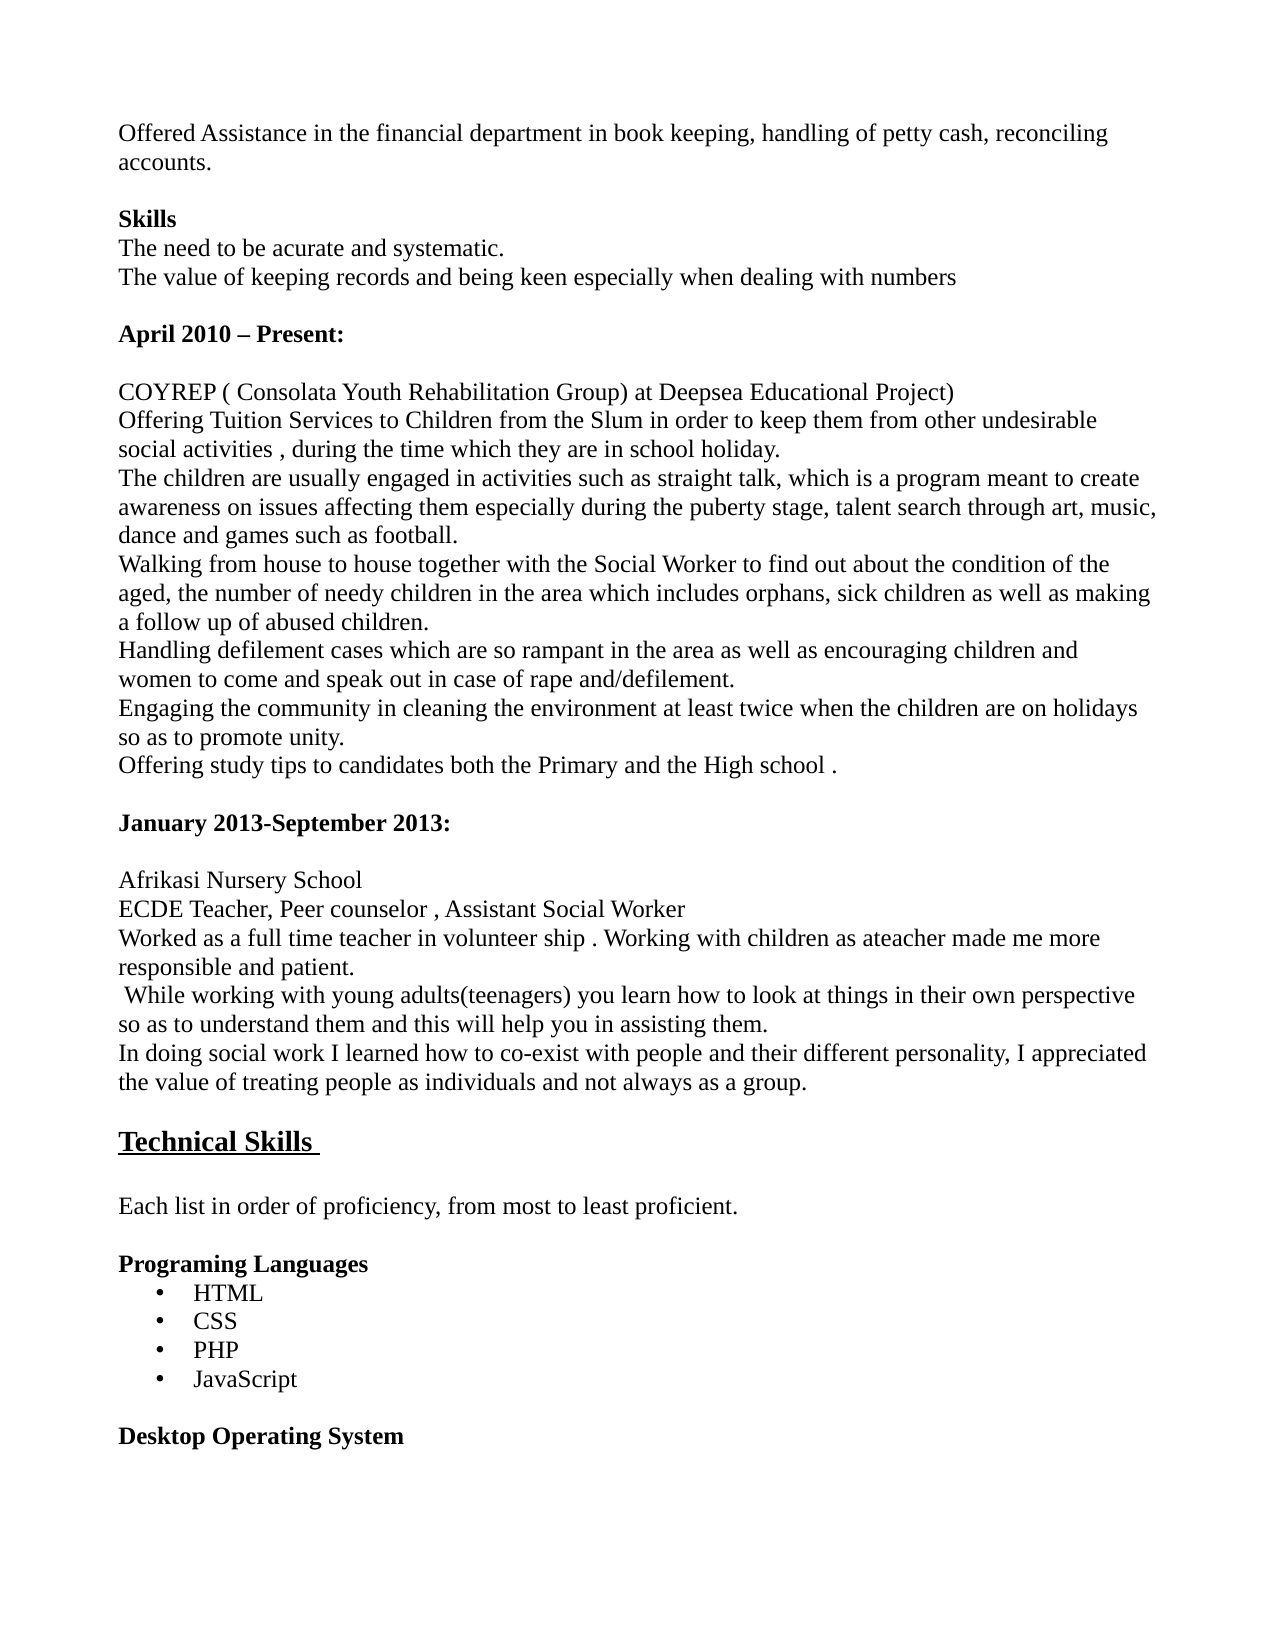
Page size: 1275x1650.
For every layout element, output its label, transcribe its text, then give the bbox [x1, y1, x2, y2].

text January 2013-September 2013: [118, 808, 1157, 837]
text Worked as a full time teacher in volunteer ship . Working with children as ateacher made me more responsible and patient. [118, 923, 1157, 981]
text COYREP ( Consolata Youth Rehabilitation Group) at Deepsea Educational Project) [118, 377, 1157, 406]
text Skills [118, 204, 1157, 233]
text Offering study tips to candidates both the Primary and the High school . [118, 751, 1157, 779]
text Each list in order of proficiency, from most to least proficient. [118, 1191, 1157, 1220]
list JavaScript [156, 1364, 1157, 1393]
text Handling defilement cases which are so rampant in the area as well as encouraging children and women to come and speak out in case of rape and/defilement. [118, 636, 1157, 693]
list HTML [156, 1278, 1157, 1306]
text Afrikasi Nursery School [118, 866, 1157, 894]
text In doing social work I learned how to co-exist with people and their different personality, I appreciated the value of treating people as individuals and not always as a group. [118, 1038, 1157, 1096]
list PHP [156, 1335, 1157, 1364]
text Engaging the community in cleaning the environment at least twice when the children are on holidays so as to promote unity. [118, 693, 1157, 751]
text The value of keeping records and being keen especially when dealing with numbers [118, 262, 1157, 291]
text April 2010 – Present: [118, 319, 1157, 348]
text Desktop Operating System [118, 1421, 1157, 1450]
text Programing Languages [118, 1249, 1157, 1278]
text Offering Tuition Services to Children from the Slum in order to keep them from other undesirable social activities , during the time which they are in school holiday. [118, 406, 1157, 463]
text Offered Assistance in the financial department in book keeping, handling of petty cash, reconciling accounts. [118, 118, 1157, 176]
text ECDE Teacher, Peer counselor , Assistant Social Worker [118, 894, 1157, 923]
text Walking from house to house together with the Social Worker to find out about the condition of the aged, the number of needy children in the area which includes orphans, sick children as well as making a follow up of abused children. [118, 549, 1157, 636]
text Technical Skills [118, 1124, 1157, 1158]
text The children are usually engaged in activities such as straight talk, which is a program meant to create awareness on issues affecting them especially during the puberty stage, talent search through art, music, dance and games such as football. [118, 463, 1157, 549]
text While working with young adults(teenagers) you learn how to look at things in their own perspective so as to understand them and this will help you in assisting them. [118, 981, 1157, 1038]
list CSS [156, 1306, 1157, 1335]
text The need to be acurate and systematic. [118, 233, 1157, 262]
